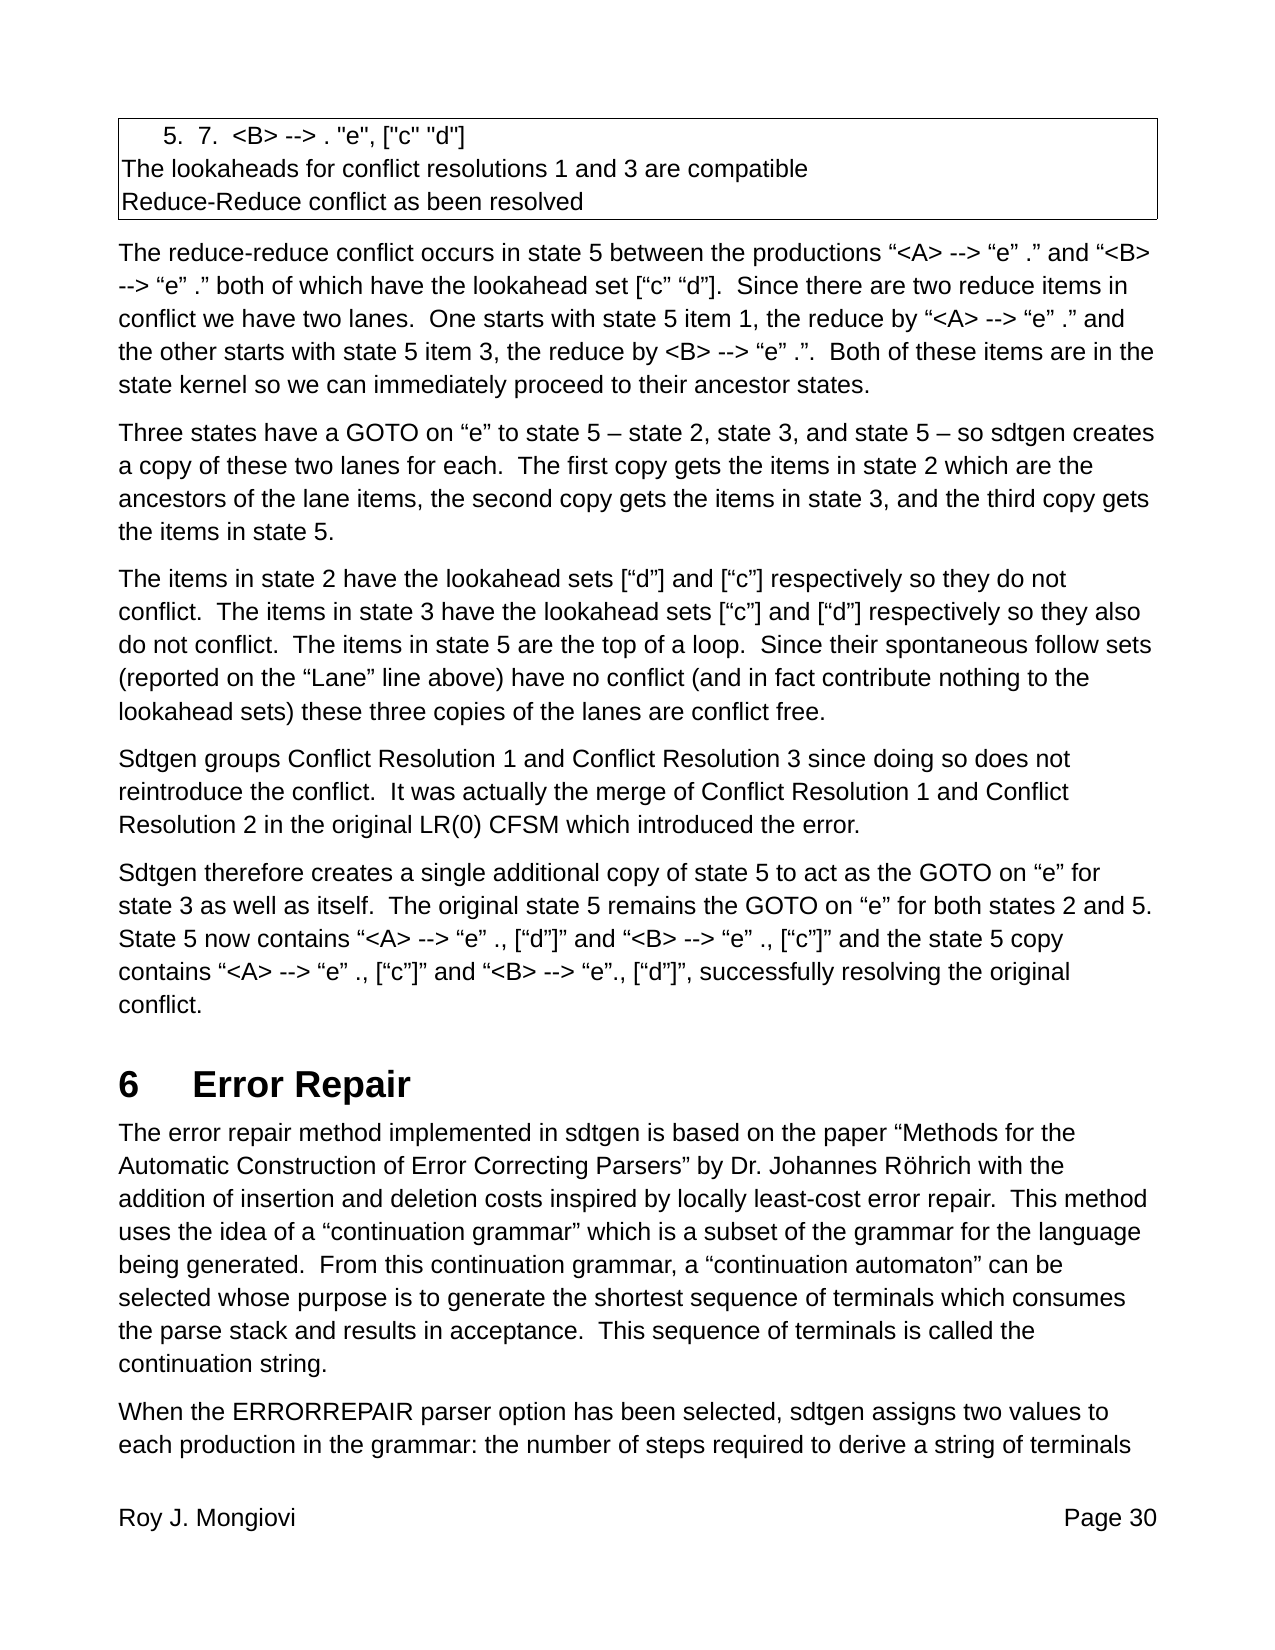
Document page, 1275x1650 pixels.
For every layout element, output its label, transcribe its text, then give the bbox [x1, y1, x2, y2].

text Reduce-Reduce conflict as been resolved [119, 184, 1157, 219]
text Sdtgen therefore creates a single additional copy of state 5 to act as the GOTO on “e” for state 3 as well as itself. The original state 5 remains the GOTO on “e” for both states 2 and 5. State 5 now contains “<A> --> “e” ., [“d”]” and “<B> --> “e” ., [“c”]” and the state 5 copy contains “<A> --> “e” ., [“c”]” and “<B> --> “e”., [“d”]”, successfully resolving the original conflict. [118, 858, 1157, 1018]
text The error repair method implemented in sdtgen is based on the paper “Methods for the Automatic Construction of Error Correcting Parsers” by Dr. Johannes Röhrich with the addition of insertion and deletion costs inspired by locally least-cost error repair. This method uses the idea of a “continuation grammar” which is a subset of the grammar for the language being generated. From this continuation grammar, a “continuation automaton” can be selected whose purpose is to generate the shortest sequence of terminals which consumes the parse stack and results in acceptance. This sequence of terminals is called the continuation string. [118, 1118, 1157, 1378]
text The reduce-reduce conflict occurs in state 5 between the productions “<A> --> “e” .” and “<B> --> “e” .” both of which have the lookahead set [“c” “d”]. Since there are two reduce items in conflict we have two lanes. One starts with state 5 item 1, the reduce by “<A> --> “e” .” and the other starts with state 5 item 3, the reduce by <B> --> “e” .”. Both of these items are in the state kernel so we can immediately proceed to their ancestor states. [118, 238, 1157, 399]
text Sdtgen groups Conflict Resolution 1 and Conflict Resolution 3 since doing so does not reintroduce the conflict. It was actually the merge of Conflict Resolution 1 and Conflict Resolution 2 in the original LR(0) CFSM which introduced the error. [118, 744, 1157, 839]
text 5. 7. <B> --> . "e", ["c" "d"] [119, 119, 1157, 150]
text Three states have a GOTO on “e” to state 5 – state 2, state 3, and state 5 – so sdtgen creates a copy of these two lanes for each. The first copy gets the items in state 2 which are the ancestors of the lane items, the second copy gets the items in state 3, and the third copy gets the items in state 5. [118, 418, 1157, 546]
text The lookaheads for conflict resolutions 1 and 3 are compatible [119, 151, 1157, 183]
text The items in state 2 have the lookahead sets [“d”] and [“c”] respectively so they do not conflict. The items in state 3 have the lookahead sets [“c”] and [“d”] respectively so they also do not conflict. The items in state 5 are the top of a loop. Since their spontaneous follow sets (reported on the “Lane” line above) have no conflict (and in fact contribute nothing to the lookahead sets) these three copies of the lanes are conflict free. [118, 564, 1157, 725]
text When the ERRORREPAIR parser option has been selected, sdtgen assigns two values to each production in the grammar: the number of steps required to derive a string of terminals [118, 1397, 1157, 1458]
subtitle Error Repair [118, 1062, 1157, 1106]
